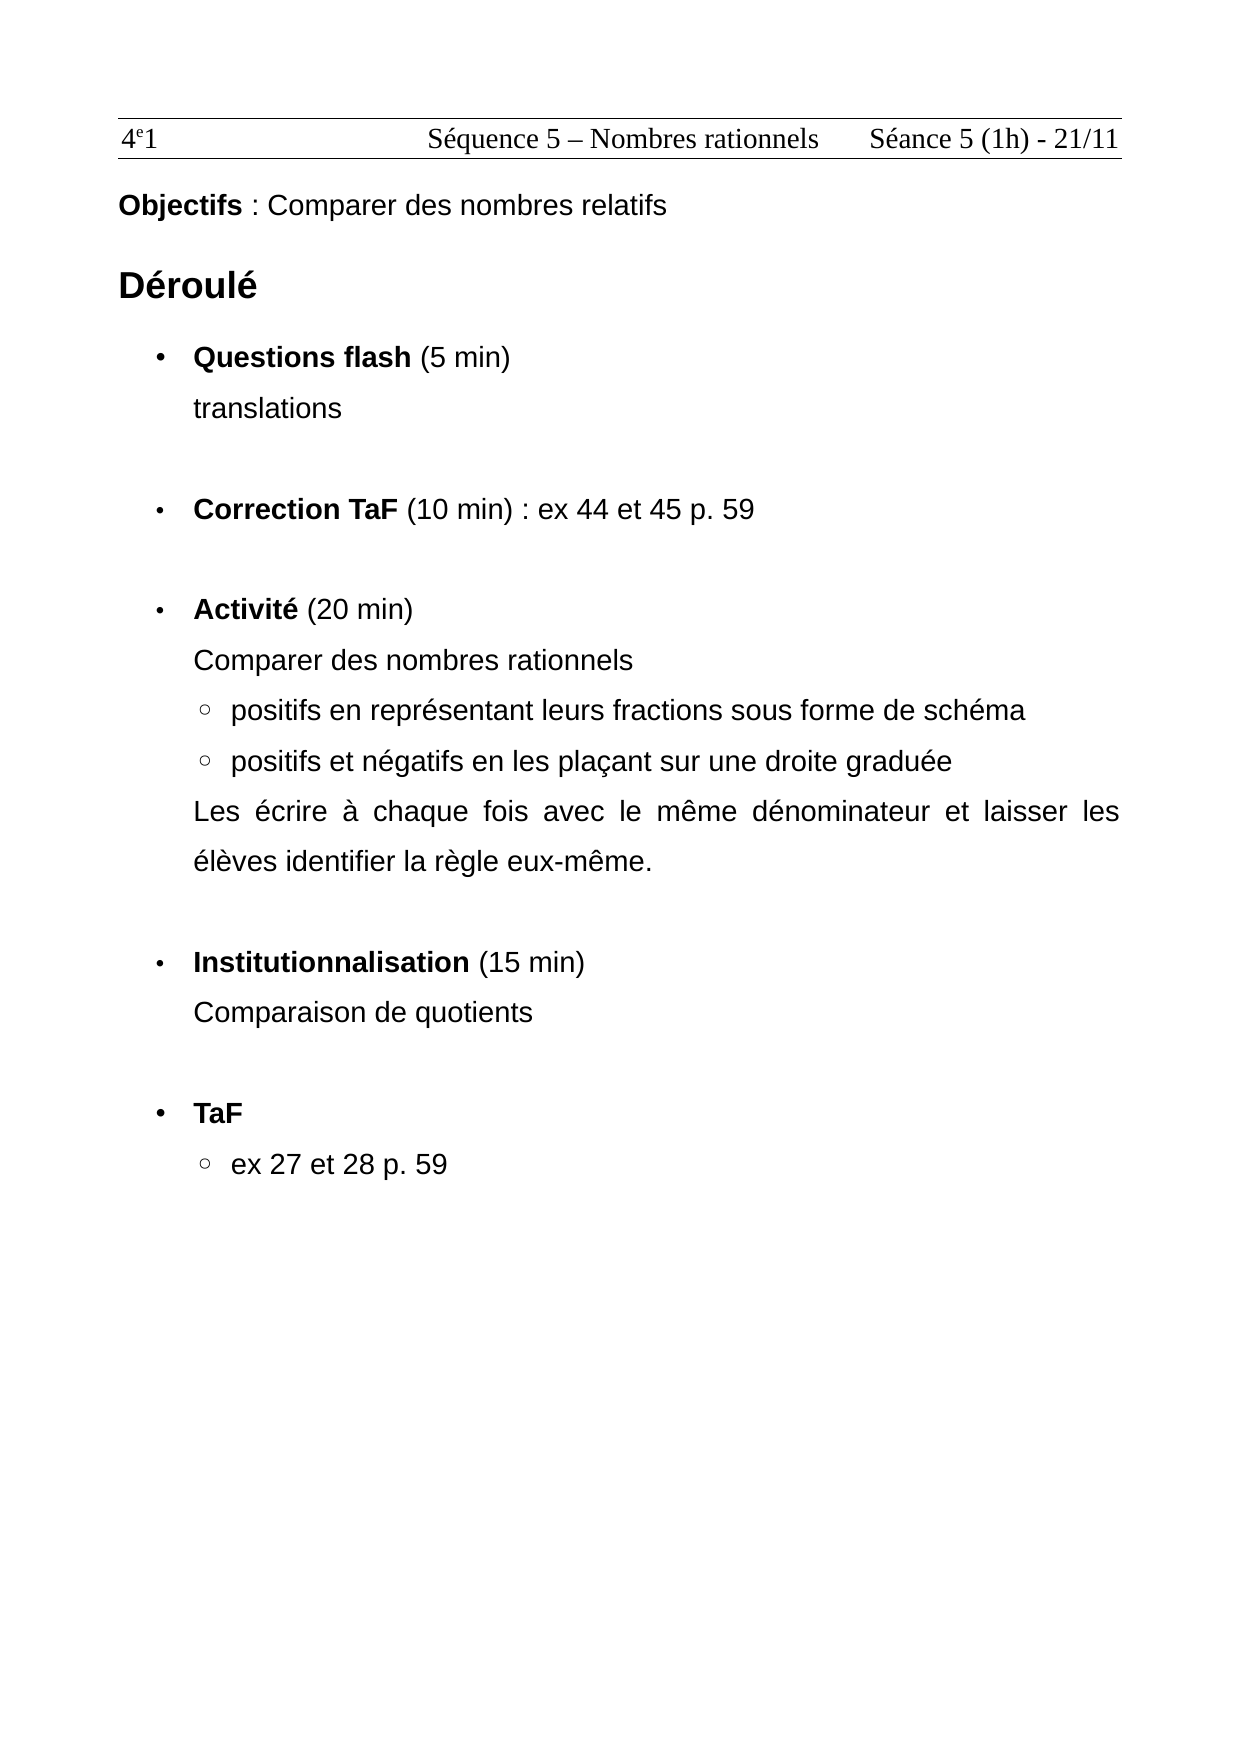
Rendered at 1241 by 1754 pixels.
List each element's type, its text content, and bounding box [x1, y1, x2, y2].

list Questions flash (5 min) [156, 340, 1122, 374]
list positifs en représentant leurs fractions sous forme de schéma [193, 693, 1122, 727]
list Les écrire à chaque fois avec le même dénominateur et laisser les élèves identifier la règle eux-même. [156, 794, 1122, 878]
list TaF [156, 1096, 1122, 1130]
list Comparaison de quotients [156, 995, 1122, 1029]
list Activité (20 min) [156, 592, 1122, 626]
list Comparer des nombres rationnels [156, 643, 1122, 676]
subtitle Déroulé [118, 263, 1122, 306]
list Institutionnalisation (15 min) [156, 945, 1122, 979]
list translations [156, 391, 1122, 424]
list ex 27 et 28 p. 59 [193, 1147, 1122, 1180]
list positifs et négatifs en les plaçant sur une droite graduée [193, 743, 1122, 777]
list Correction TaF (10 min) : ex 44 et 45 p. 59 [156, 492, 1122, 525]
text Objectifs : Comparer des nombres relatifs [118, 188, 1122, 221]
